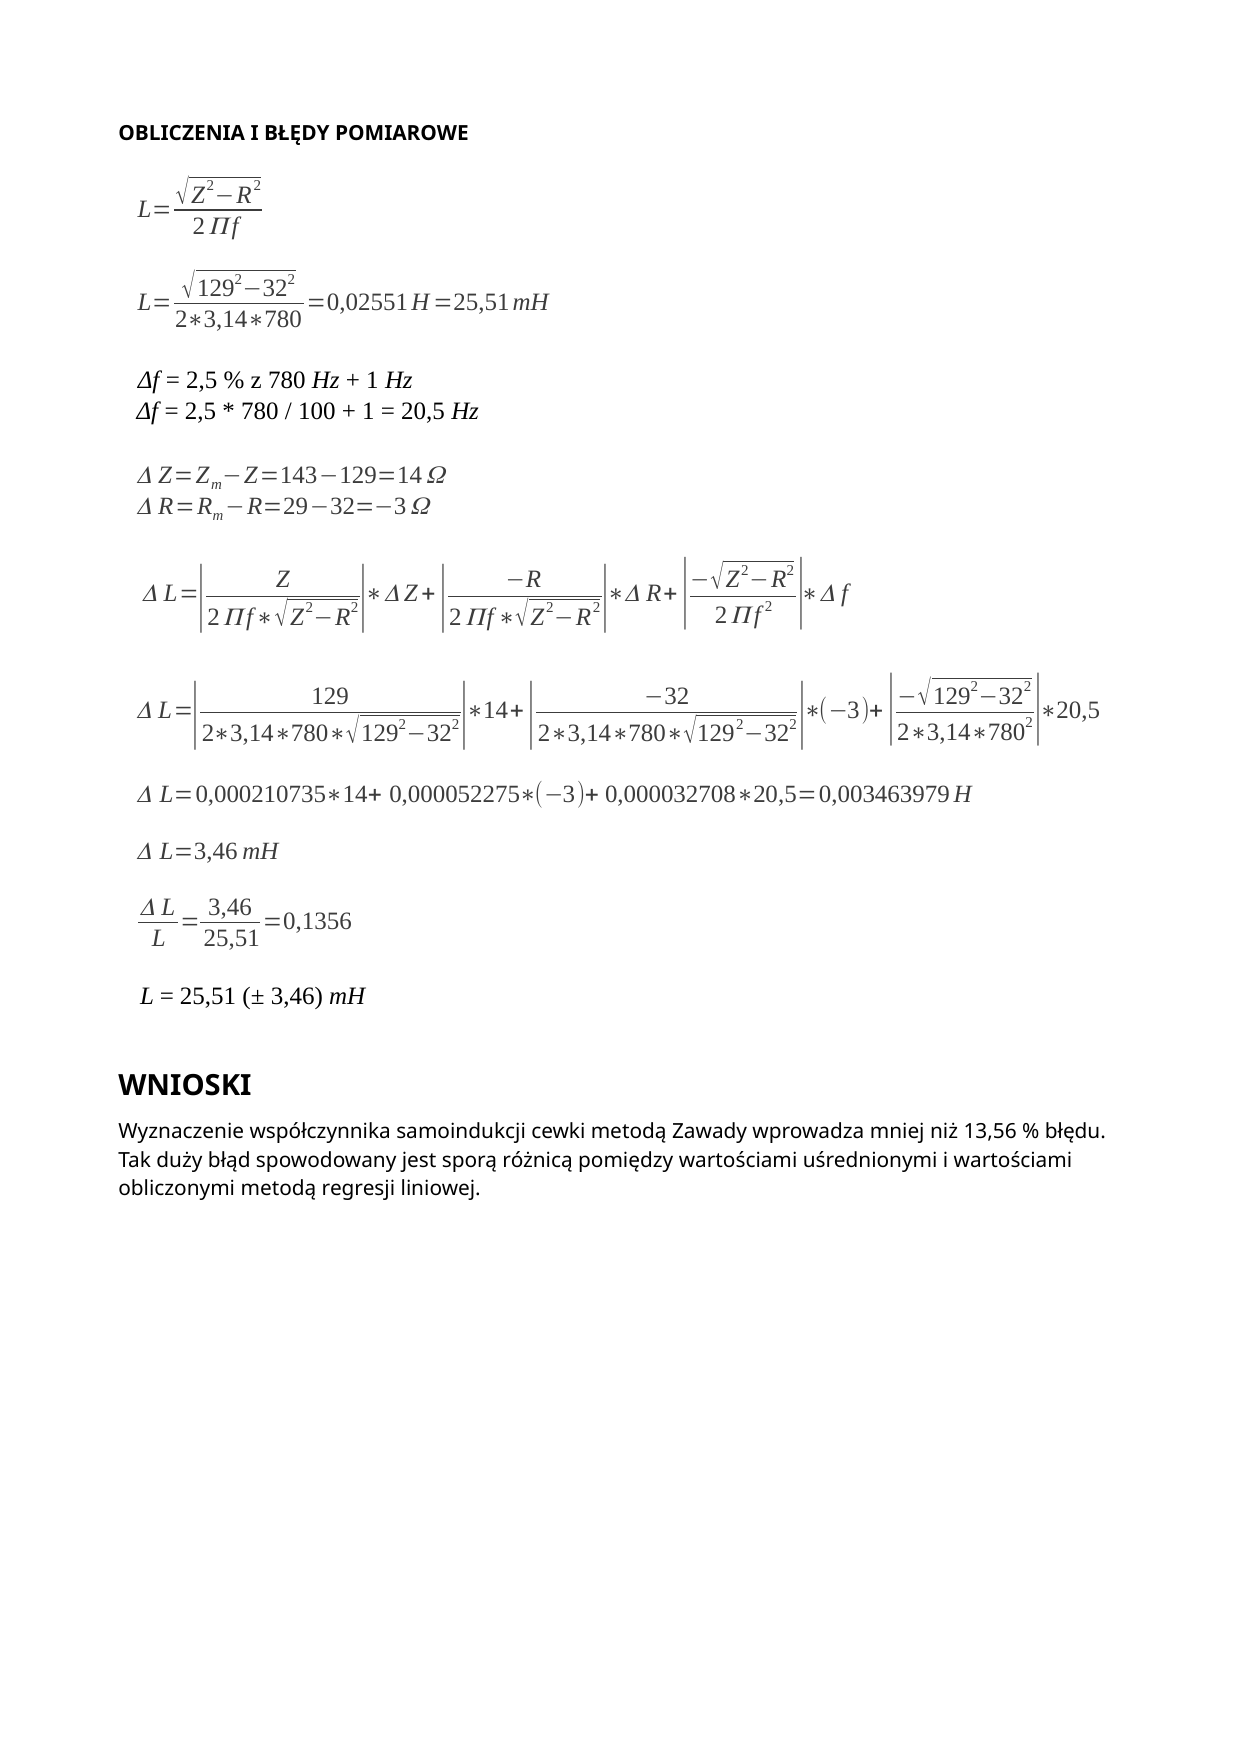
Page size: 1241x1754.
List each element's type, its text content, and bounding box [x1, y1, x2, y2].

text Wyznaczenie współczynnika samoindukcji cewki metodą Zawady wprowadza mniej niż 13,56 % błędu. [118, 1116, 1122, 1145]
text Δf = 2,5 * 780 / 100 + 1 = 20,5 Hz [118, 396, 1122, 425]
text OBLICZENIA I BŁĘDY POMIAROWE [118, 118, 1122, 147]
text L = 25,51 (± 3,46) mH [118, 981, 1122, 1010]
text Tak duży błąd spowodowany jest sporą różnicą pomiędzy wartościami uśrednionymi i wartościami obliczonymi metodą regresji liniowej. [118, 1145, 1122, 1202]
text Δf = 2,5 % z 780 Hz + 1 Hz [118, 362, 1122, 396]
subtitle WNIOSKI [118, 1064, 1122, 1104]
